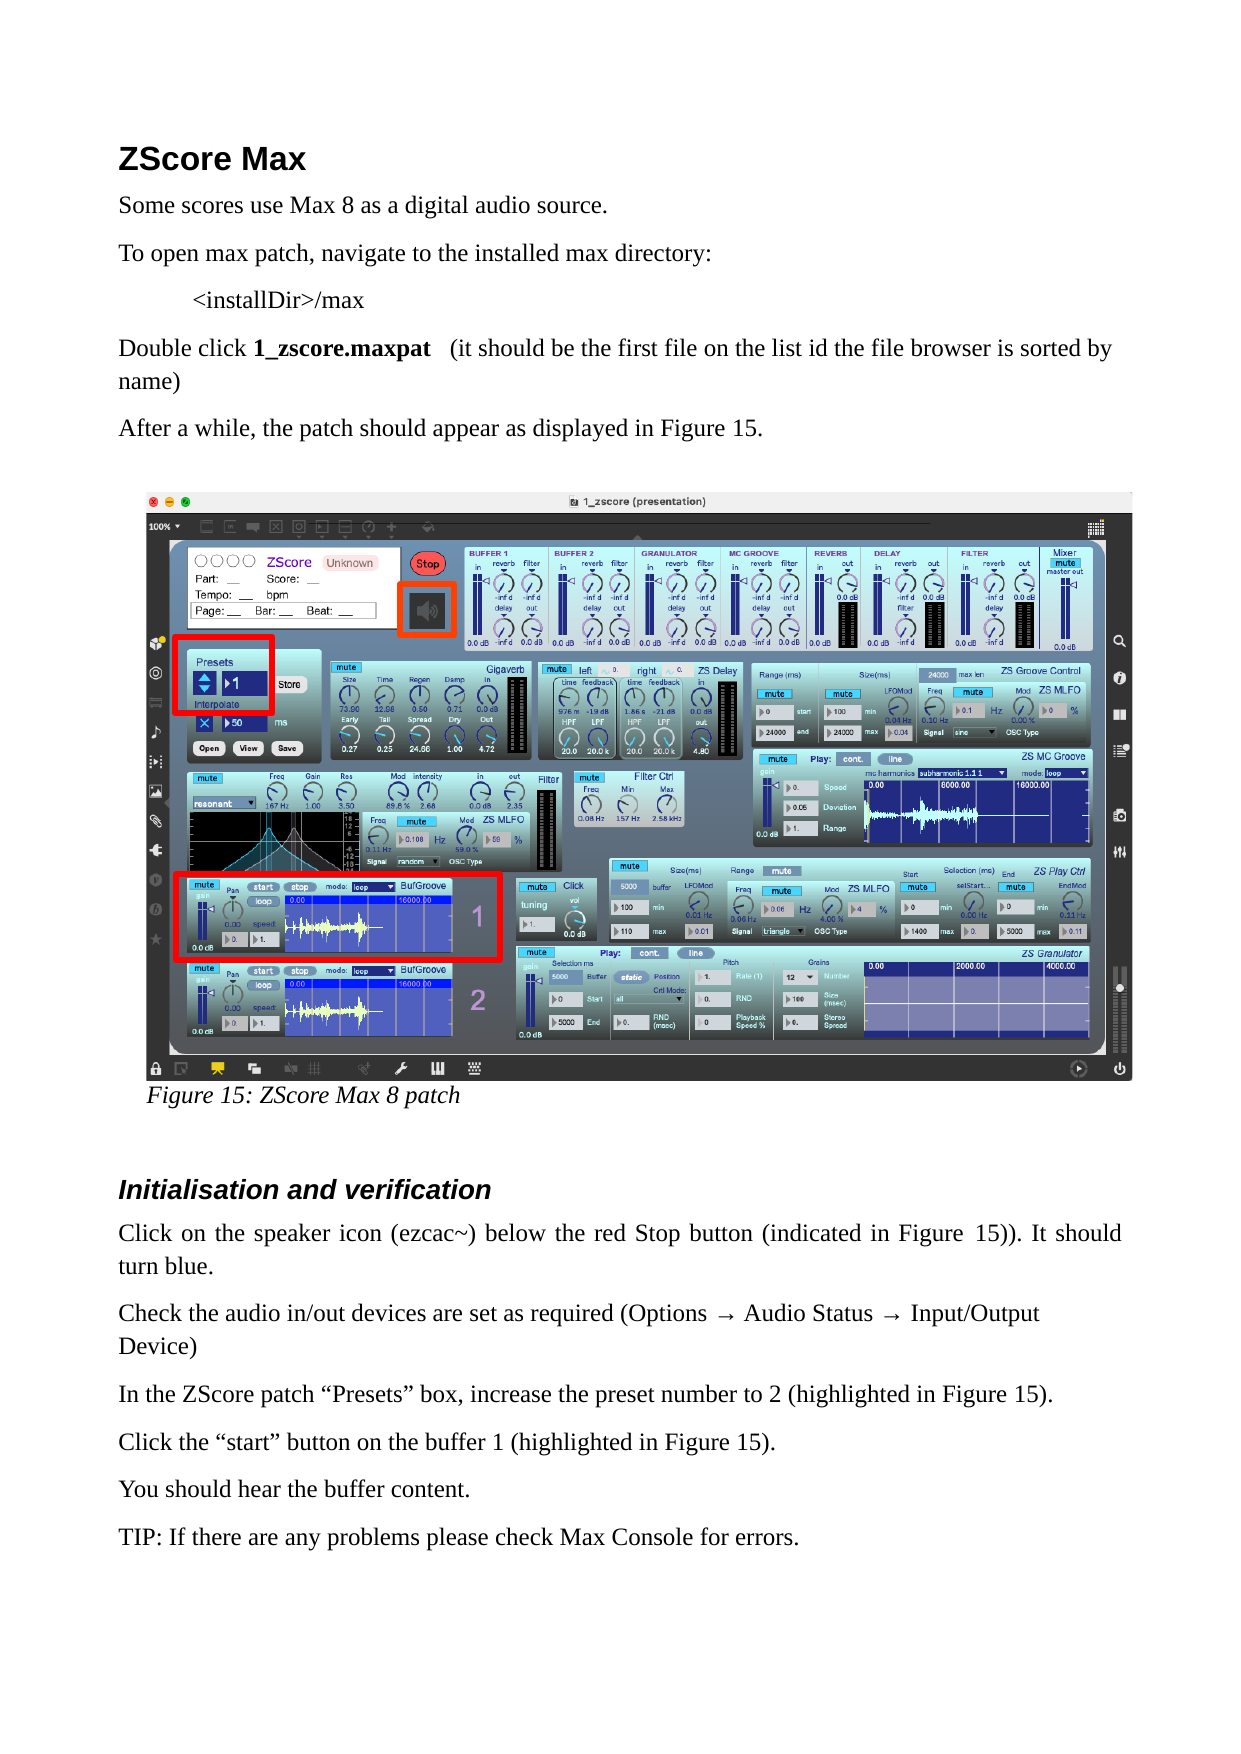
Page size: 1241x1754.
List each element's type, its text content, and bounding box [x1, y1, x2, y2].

text After a while, the patch should appear as displayed in Figure 15. [118, 413, 1122, 442]
text Double click 1_zscore.maxpat (it should be the first file on the list id the file browser is sorted by name) [118, 333, 1122, 395]
subtitle Initialisation and verification [118, 1173, 1122, 1205]
text Click the “start” button on the buffer 1 (highlighted in Figure 15). [118, 1427, 1122, 1455]
text In the ZScore patch “Presets” box, increase the preset number to 2 (highlighted in Figure 15). [118, 1379, 1122, 1408]
text Figure 15: ZScore Max 8 patch [146, 1081, 1133, 1109]
subtitle ZScore Max [118, 139, 1122, 178]
text Some scores use Max 8 as a digital audio source. [118, 190, 1122, 219]
text Click on the speaker icon (ezcac~) below the red Stop button (indicated in Figure 15)). It should turn blue. [118, 1218, 1122, 1279]
text TIP: If there are any problems please check Max Console for errors. [118, 1522, 1122, 1551]
text Check the audio in/out devices are set as required (Options → Audio Status → Input/Output Device) [118, 1298, 1122, 1360]
text You should hear the buffer content. [118, 1474, 1122, 1503]
text To open max patch, navigate to the installed max directory: [118, 238, 1122, 266]
text <installDir>/max [118, 285, 1122, 314]
picture [146, 492, 1133, 1081]
